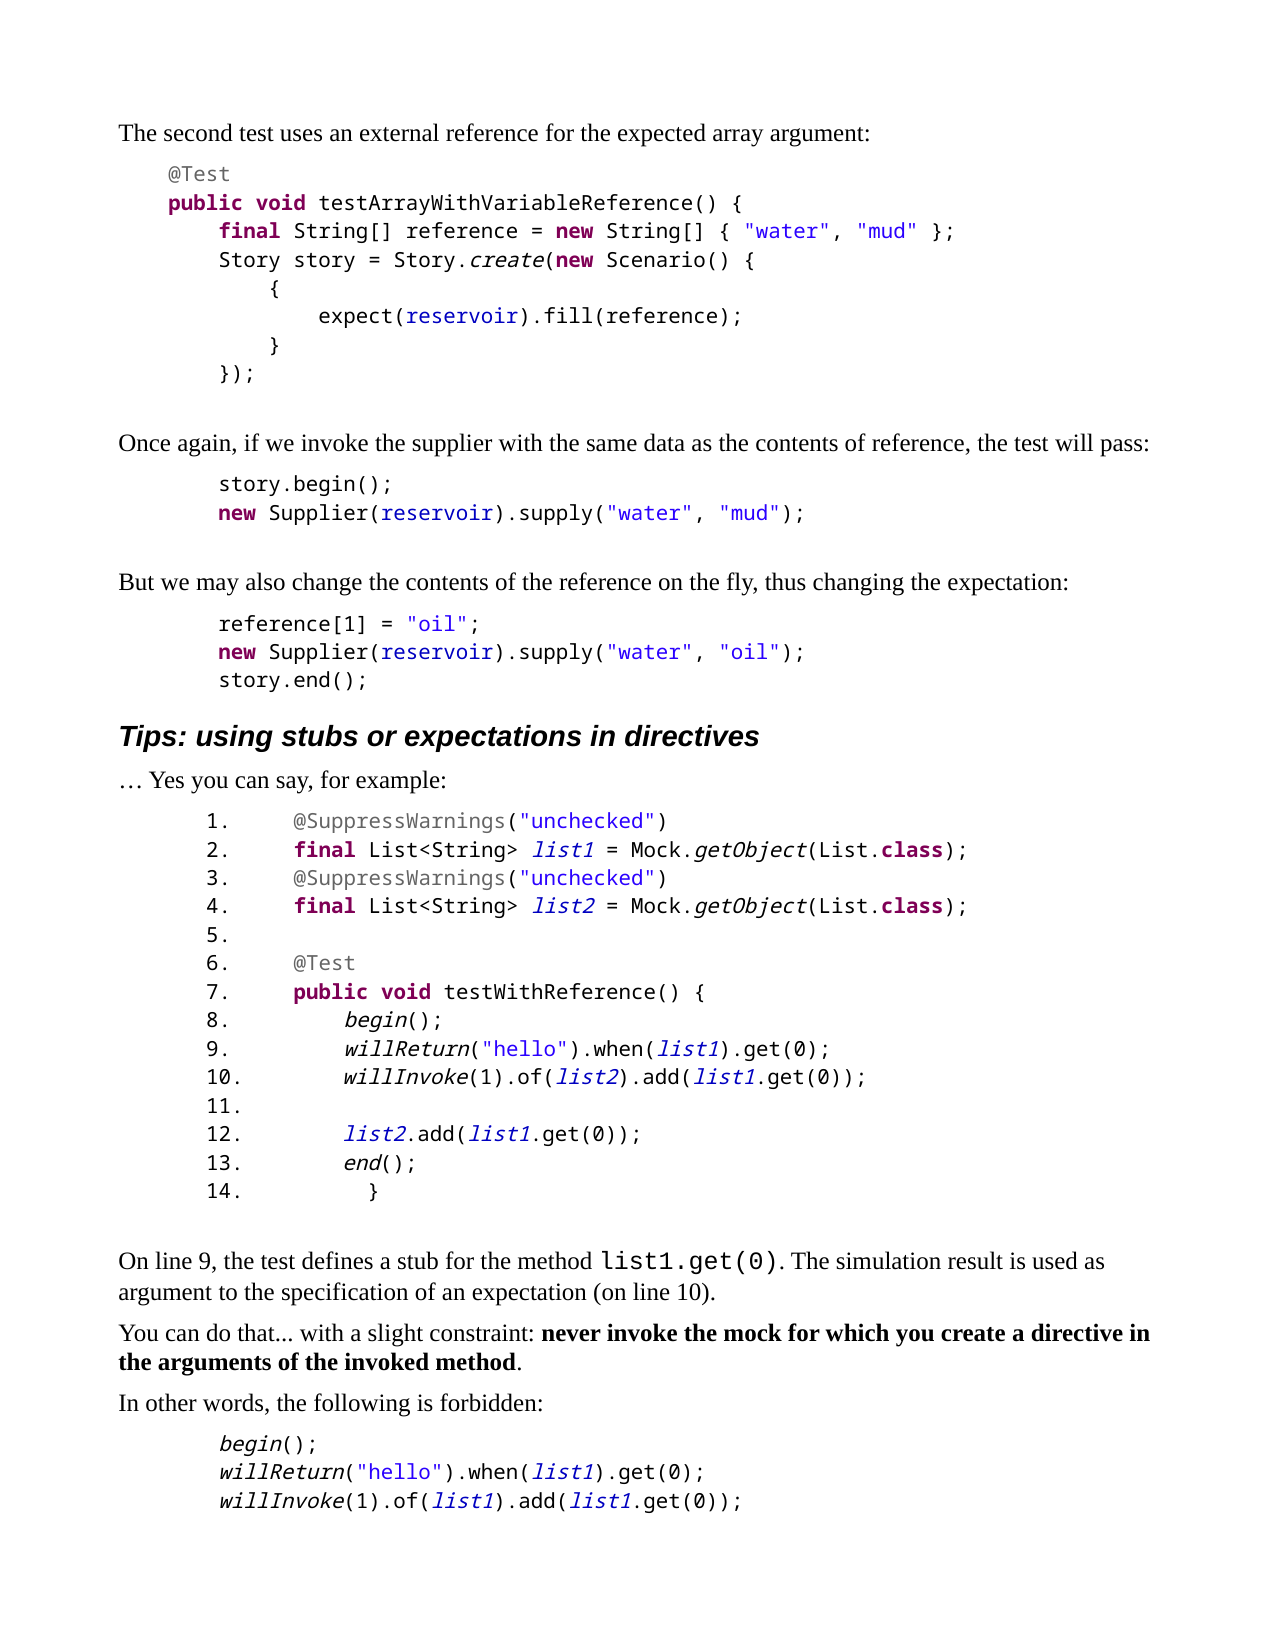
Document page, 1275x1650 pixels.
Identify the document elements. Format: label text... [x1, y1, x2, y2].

text In other words, the following is forbidden: [118, 1388, 1157, 1417]
list final List<String> list2 = Mock.getObject(List.class); [206, 892, 1157, 920]
list end(); [206, 1148, 1157, 1176]
text final String[] reference = new String[] { "water", "mud" }; [118, 216, 1157, 245]
text Story story = Story.create(new Scenario() { [118, 245, 1157, 273]
list final List<String> list1 = Mock.getObject(List.class); [206, 835, 1157, 863]
text @Test [118, 159, 1157, 188]
text new Supplier(reservoir).supply("water", "mud"); [118, 498, 1157, 526]
list begin(); [206, 1005, 1157, 1034]
text You can do that... with a slight constraint: never invoke the mock for which you create a directive in the arguments of the invoked method. [118, 1318, 1157, 1375]
text }); [118, 358, 1157, 387]
text The second test uses an external reference for the expected array argument: [118, 118, 1157, 147]
text reference[1] = "oil"; [118, 609, 1157, 637]
list @SuppressWarnings("unchecked") [206, 806, 1157, 835]
list } [206, 1176, 1157, 1204]
text { [118, 273, 1157, 302]
text story.begin(); [118, 469, 1157, 498]
list willReturn("hello").when(list1).get(0); [206, 1034, 1157, 1062]
text Once again, if we invoke the supplier with the same data as the contents of reference, the test will pass: [118, 428, 1157, 457]
text } [118, 330, 1157, 358]
text … Yes you can say, for example: [118, 765, 1157, 794]
list public void testWithReference() { [206, 977, 1157, 1005]
list list2.add(list1.get(0)); [206, 1119, 1157, 1148]
text story.end(); [118, 666, 1157, 694]
list willInvoke(1).of(list2).add(list1.get(0)); [206, 1062, 1157, 1091]
text expect(reservoir).fill(reference); [118, 302, 1157, 330]
list @Test [206, 948, 1157, 977]
list @SuppressWarnings("unchecked") [206, 863, 1157, 892]
text begin(); [118, 1429, 1157, 1457]
subtitle Tips: using stubs or expectations in directives [118, 719, 1157, 753]
text willReturn("hello").when(list1).get(0); [118, 1457, 1157, 1486]
text On line 9, the test defines a stub for the method list1.get(0). The simulation result is used as argument to the specification of an expectation (on line 10). [118, 1246, 1157, 1305]
text But we may also change the contents of the reference on the fly, thus changing the expectation: [118, 567, 1157, 596]
text new Supplier(reservoir).supply("water", "oil"); [118, 637, 1157, 666]
text public void testArrayWithVariableReference() { [118, 188, 1157, 216]
text willInvoke(1).of(list1).add(list1.get(0)); [118, 1486, 1157, 1514]
